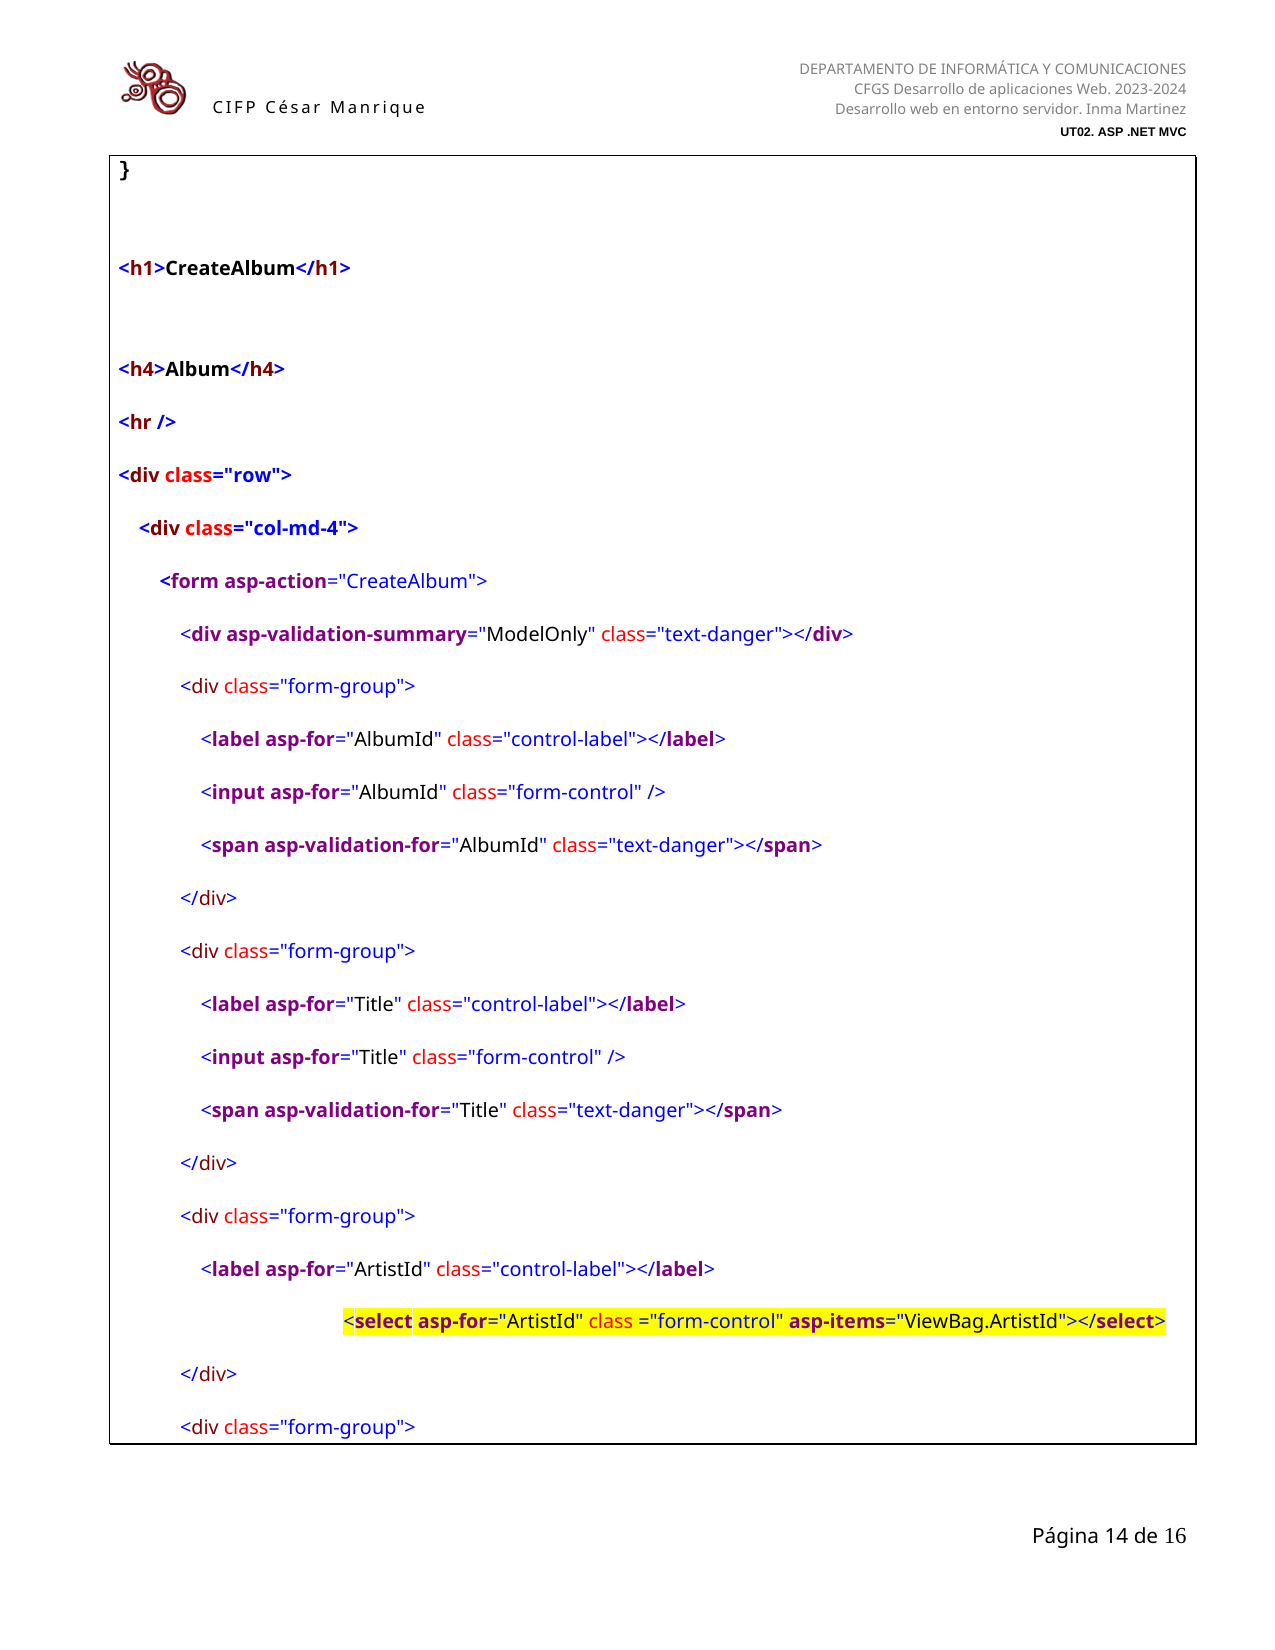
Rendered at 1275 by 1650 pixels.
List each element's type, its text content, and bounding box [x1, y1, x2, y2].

text </div> [110, 1357, 1195, 1388]
text <label asp-for="AlbumId" class="control-label"></label> [110, 722, 1195, 753]
text </div> [110, 1146, 1195, 1176]
text <select asp-for="ArtistId" class ="form-control" asp-items="ViewBag.ArtistId"></select> [110, 1304, 1195, 1335]
text <div class="col-md-4"> [110, 511, 1195, 541]
text <input asp-for="AlbumId" class="form-control" /> [110, 775, 1195, 806]
picture [118, 59, 190, 115]
text </div> [110, 881, 1195, 911]
text <span asp-validation-for="AlbumId" class="text-danger"></span> [110, 828, 1195, 858]
text } [110, 156, 1195, 182]
text <form asp-action="CreateAlbum"> [110, 564, 1195, 594]
text <div class="form-group"> [110, 669, 1195, 700]
text <div class="form-group"> [110, 1199, 1195, 1229]
text <hr /> [110, 405, 1195, 435]
text <input asp-for="Title" class="form-control" /> [110, 1040, 1195, 1070]
text <div class="form-group"> [110, 1410, 1195, 1443]
text <div asp-validation-summary="ModelOnly" class="text-danger"></div> [110, 617, 1195, 647]
text <h4>Album</h4> [110, 352, 1195, 382]
text <label asp-for="ArtistId" class="control-label"></label> [110, 1252, 1195, 1282]
text <label asp-for="Title" class="control-label"></label> [110, 987, 1195, 1017]
text <div class="form-group"> [110, 934, 1195, 964]
text <span asp-validation-for="Title" class="text-danger"></span> [110, 1093, 1195, 1123]
text <h1>CreateAlbum</h1> [110, 251, 1195, 281]
text <div class="row"> [110, 458, 1195, 488]
